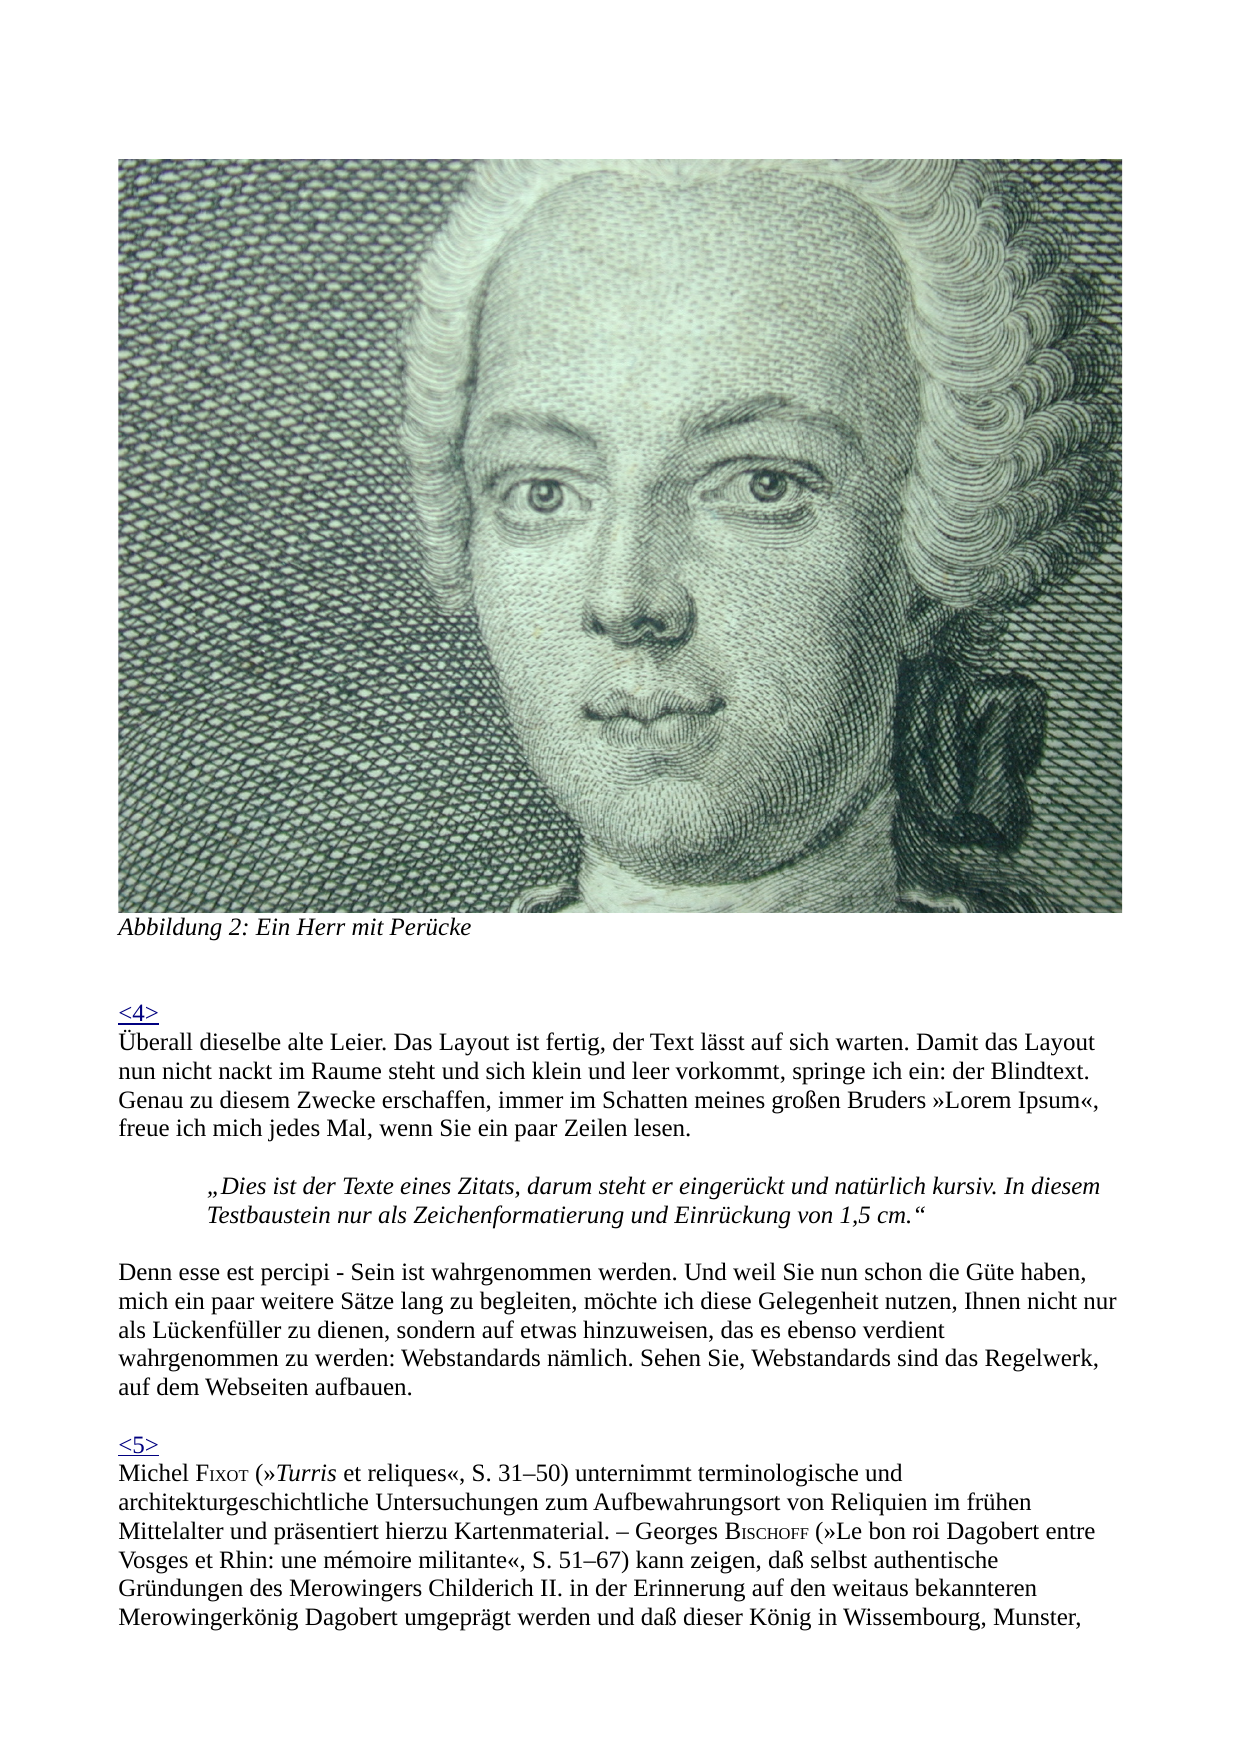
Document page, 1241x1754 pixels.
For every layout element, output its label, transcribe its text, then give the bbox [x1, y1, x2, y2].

text wahrgenommen zu werden: Webstandards nämlich. Sehen Sie, Webstandards sind das Regelwerk, auf dem Webseiten aufbauen. [118, 1343, 1122, 1401]
text Denn esse est percipi - Sein ist wahrgenommen werden. Und weil Sie nun schon die Güte haben, mich ein paar weitere Sätze lang zu begleiten, möchte ich diese Gelegenheit nutzen, Ihnen nicht nur als Lückenfüller zu dienen, sondern auf etwas hinzuweisen, das es ebenso verdient [118, 1257, 1122, 1343]
text Überall dieselbe alte Leier. Das Layout ist fertig, der Text lässt auf sich warten. Damit das Layout nun nicht nackt im Raume steht und sich klein und leer vorkommt, springe ich ein: der Blindtext. Genau zu diesem Zwecke erschaffen, immer im Schatten meines großen Bruders »Lorem Ipsum«, freue ich mich jedes Mal, wenn Sie ein paar Zeilen lesen. [118, 1027, 1122, 1142]
text Abbildung 2: Ein Herr mit Perücke [118, 913, 1122, 941]
text <4> [118, 998, 1122, 1027]
text <5> [118, 1430, 1122, 1458]
text „Dies ist der Texte eines Zitats, darum steht er eingerückt und natürlich kursiv. In diesem Testbaustein nur als Zeichenformatierung und Einrückung von 1,5 cm.“ [207, 1171, 1122, 1228]
picture [118, 159, 1123, 913]
text Michel Fixot (»Turris et reliques«, S. 31–50) unternimmt terminologische und architekturgeschichtliche Untersuchungen zum Aufbewahrungsort von Reliquien im frühen Mittelalter und präsentiert hierzu Kartenmaterial. – Georges Bischoff (»Le bon roi Dagobert entre Vosges et Rhin: une mémoire militante«, S. 51–67) kann zeigen, daß selbst authentische Gründungen des Merowingers Childerich II. in der Erinnerung auf den weitaus bekannteren Merowingerkönig Dagobert umgeprägt werden und daß dieser König in Wissembourg, Munster, [118, 1458, 1122, 1631]
